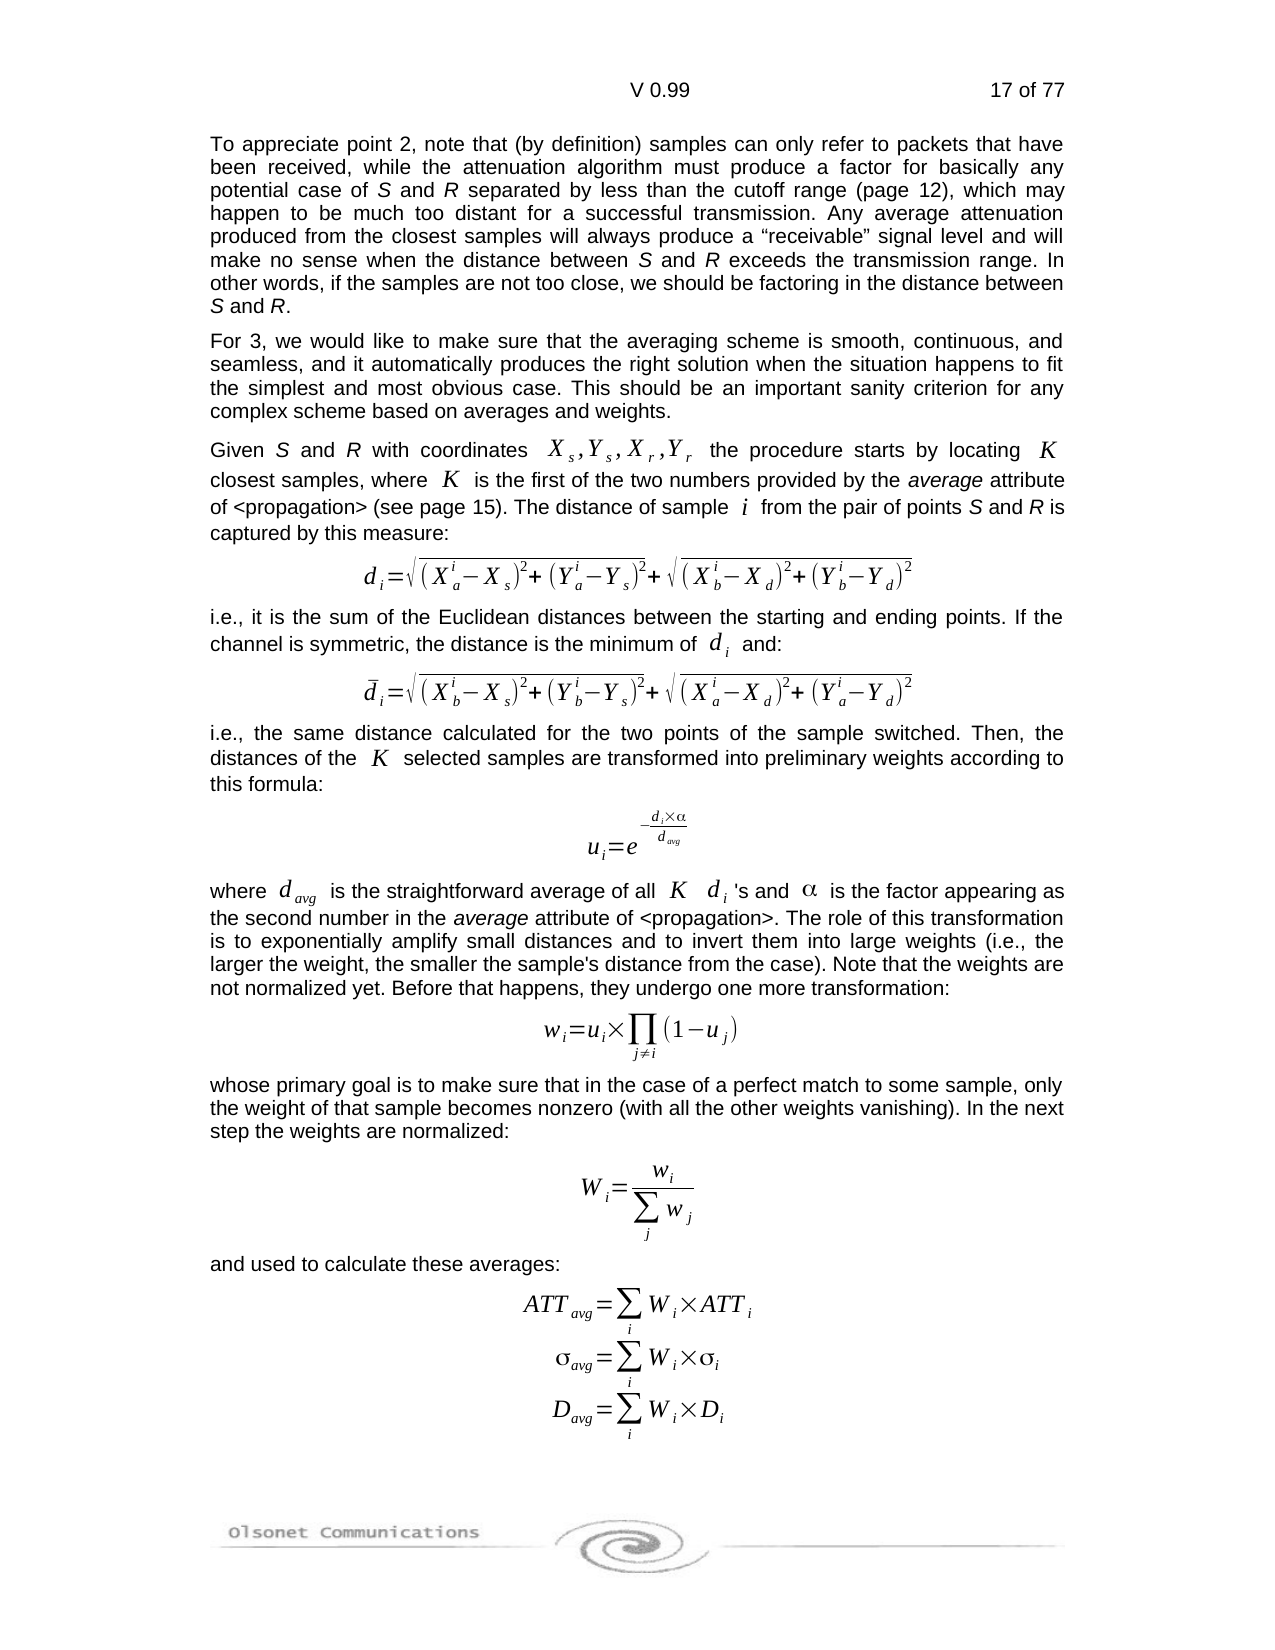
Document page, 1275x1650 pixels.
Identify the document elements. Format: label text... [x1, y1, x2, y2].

text For 3, we would like to make sure that the averaging scheme is smooth, continuous, and seamless, and it automatically produces the right solution when the situation happens to fit the simplest and most obvious case. This should be an important sanity criterion for any complex scheme based on averages and weights. [210, 330, 1065, 423]
text i.e., it is the sum of the Euclidean distances between the starting and ending points. If the channel is symmetric, the distance is the minimum of and: [210, 606, 1065, 660]
text To appreciate point 2, note that (by definition) samples can only refer to packets that have been received, while the attenuation algorithm must produce a factor for basically any potential case of S and R separated by less than the cutoff range (page 12), which may happen to be much too distant for a successful transmission. Any average attenuation produced from the closest samples will always produce a “receivable” signal level and will make no sense when the distance between S and R exceeds the transmission range. In other words, if the samples are not too close, we should be factoring in the distance between S and R. [210, 132, 1065, 318]
text Given S and R with coordinates the procedure starts by locating closest samples, where is the first of the two numbers provided by the average attribute of <propagation> (see page 15). The distance of sample from the pair of points S and R is captured by this measure: [210, 434, 1065, 544]
text and used to calculate these averages: [210, 1253, 1065, 1276]
picture [210, 1504, 1065, 1596]
text where is the straightforward average of all 's and is the factor appearing as the second number in the average attribute of <propagation>. The role of this transformation is to exponentially amplify small distances and to invert them into large weights (i.e., the larger the weight, the smaller the sample's distance from the case). Note that the weights are not normalized yet. Before that happens, they undergo one more transformation: [210, 875, 1065, 999]
text whose primary goal is to make sure that in the case of a perfect match to some sample, only the weight of that sample becomes nonzero (with all the other weights vanishing). In the next step the weights are normalized: [210, 1074, 1065, 1143]
text i.e., the same distance calculated for the two points of the sample switched. Then, the distances of the selected samples are transformed into preliminary weights according to this formula: [210, 721, 1065, 796]
